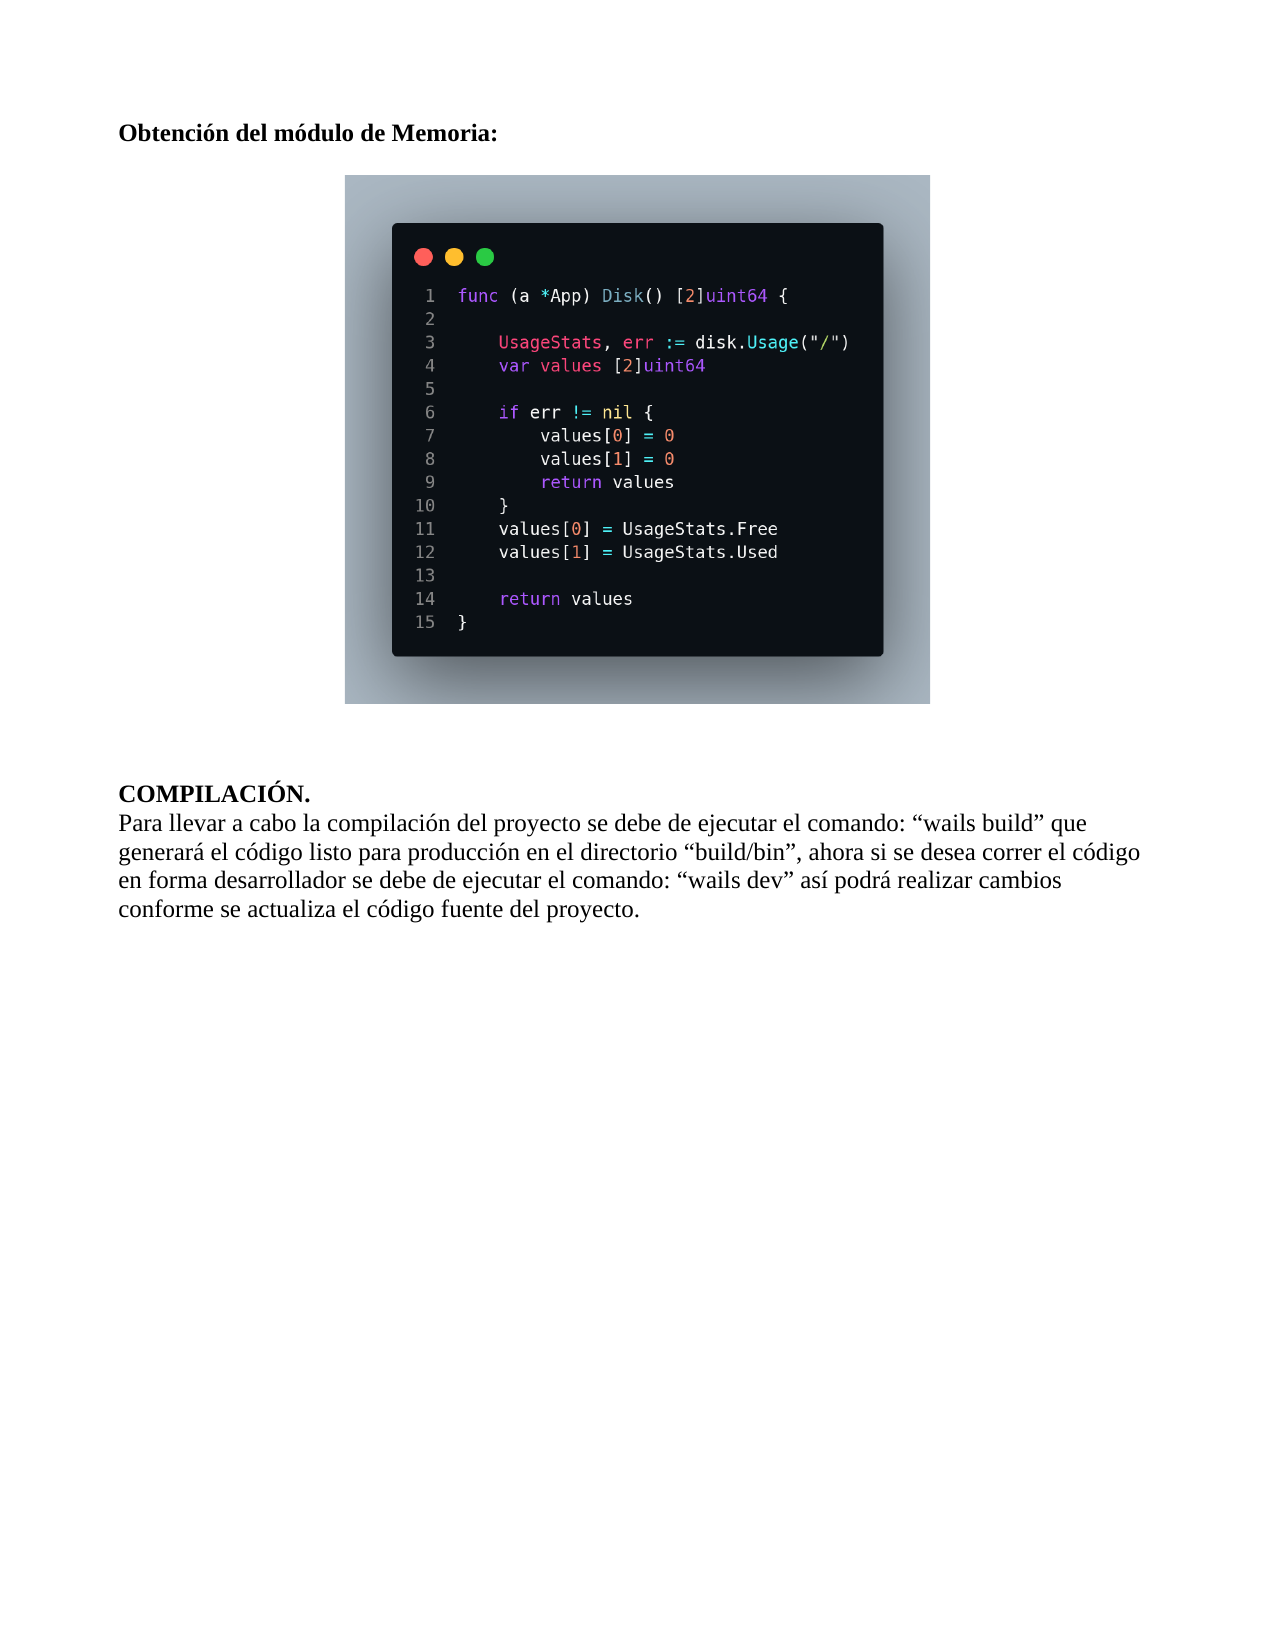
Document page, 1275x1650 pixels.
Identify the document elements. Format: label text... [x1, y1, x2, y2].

text COMPILACIÓN. [118, 779, 1157, 808]
picture [344, 175, 931, 704]
text Obtención del módulo de Memoria: [118, 118, 1157, 147]
text Para llevar a cabo la compilación del proyecto se debe de ejecutar el comando: “wails build” que generará el código listo para producción en el directorio “build/bin”, ahora si se desea correr el código en forma desarrollador se debe de ejecutar el comando: “wails dev” así podrá realizar cambios conforme se actualiza el código fuente del proyecto. [118, 808, 1157, 923]
